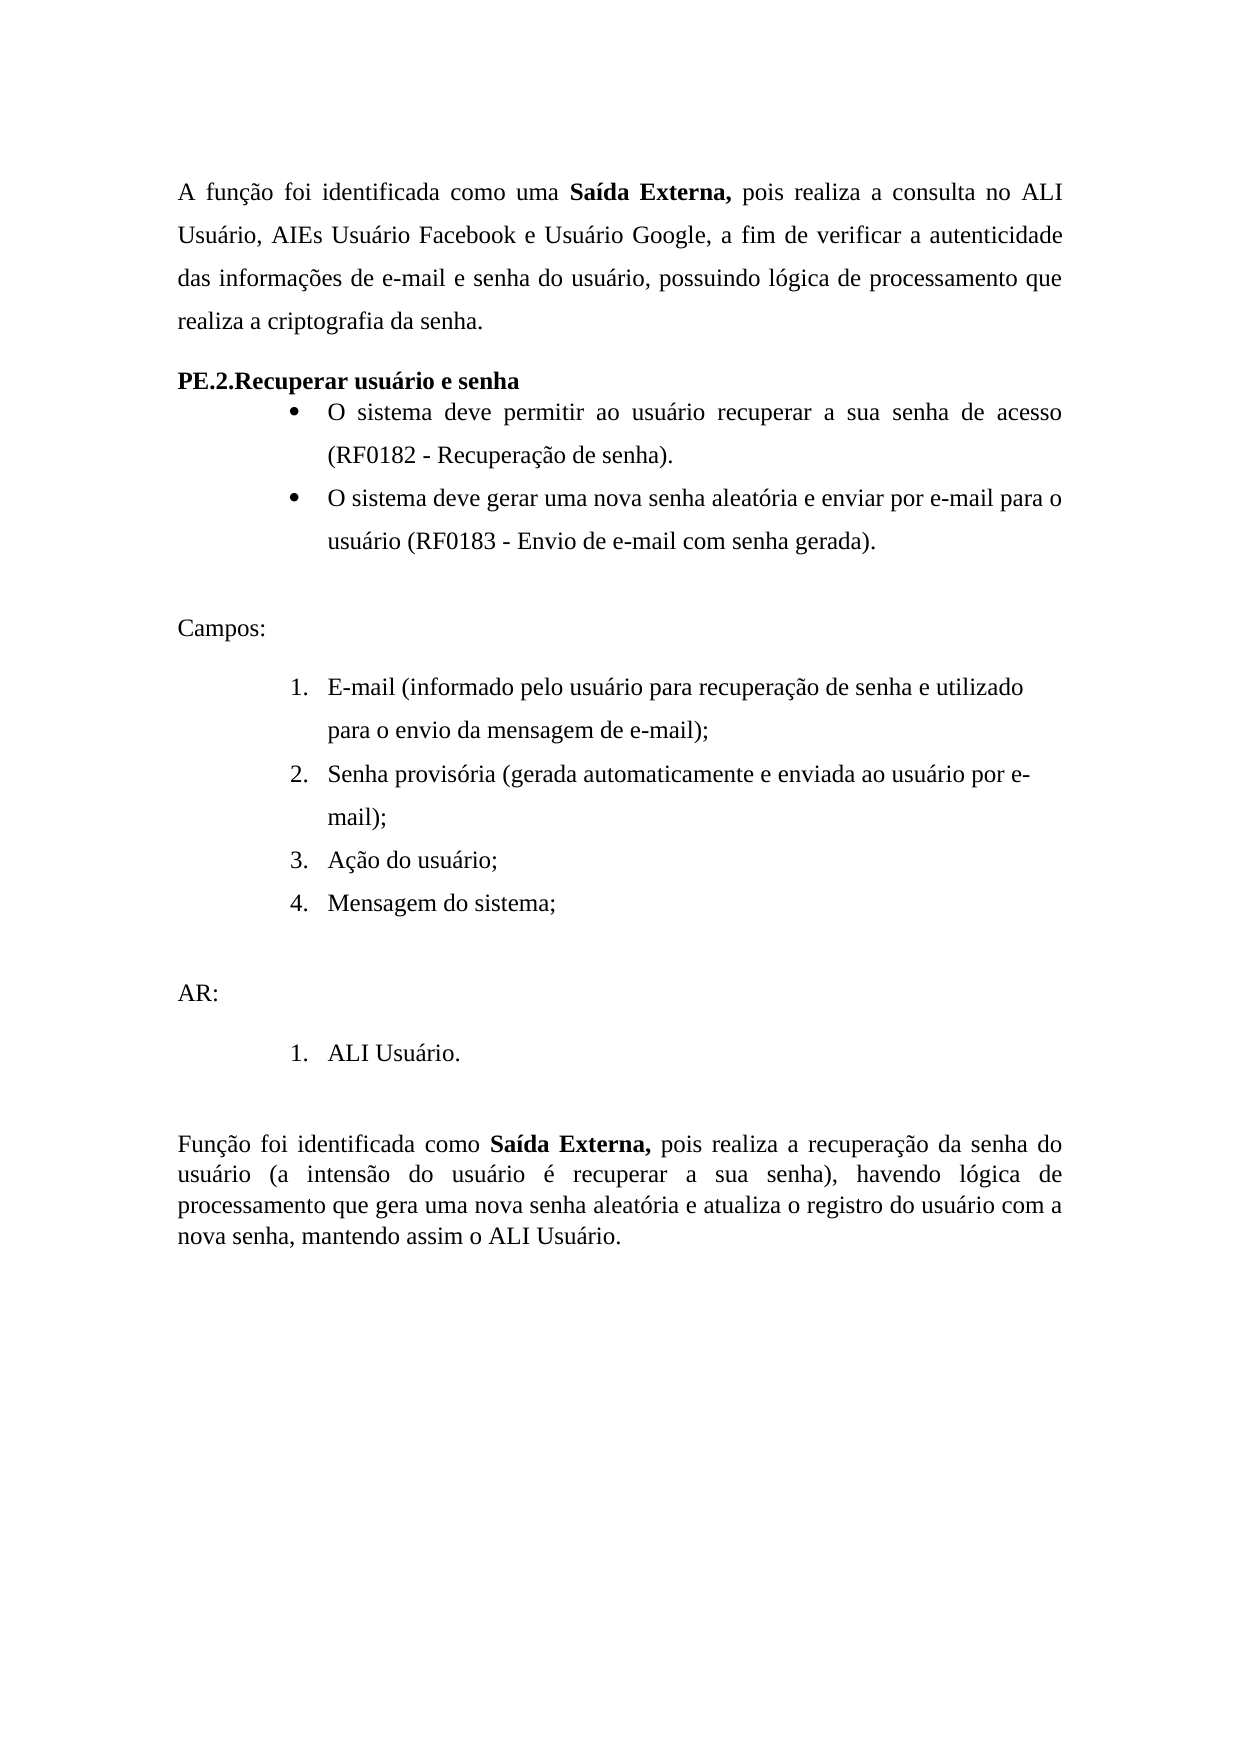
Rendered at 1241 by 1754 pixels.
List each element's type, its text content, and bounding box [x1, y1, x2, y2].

text Função foi identificada como Saída Externa, pois realiza a recuperação da senha do usuário (a intensão do usuário é recuperar a sua senha), havendo lógica de processamento que gera uma nova senha aleatória e atualiza o registro do usuário com a nova senha, mantendo assim o ALI Usuário. [177, 1129, 1063, 1250]
text A função foi identificada como uma Saída Externa, pois realiza a consulta no ALI Usuário, AIEs Usuário Facebook e Usuário Google, a fim de verificar a autenticidade das informações de e-mail e senha do usuário, possuindo lógica de processamento que realiza a criptografia da senha. [177, 177, 1063, 335]
list Senha provisória (gerada automaticamente e enviada ao usuário por e-mail); [290, 759, 1063, 831]
list E-mail (informado pelo usuário para recuperação de senha e utilizado para o envio da mensagem de e-mail); [290, 672, 1063, 744]
list Recuperar usuário e senha [177, 366, 1063, 395]
text Campos: [177, 613, 1063, 641]
list ALI Usuário. [290, 1038, 1063, 1067]
text AR: [177, 978, 1063, 1007]
list O sistema deve permitir ao usuário recuperar a sua senha de acesso (RF0182 - Recuperação de senha). [290, 397, 1063, 469]
list Mensagem do sistema; [290, 888, 1063, 917]
list Ação do usuário; [290, 845, 1063, 874]
list O sistema deve gerar uma nova senha aleatória e enviar por e-mail para o usuário (RF0183 - Envio de e-mail com senha gerada). [290, 483, 1063, 555]
